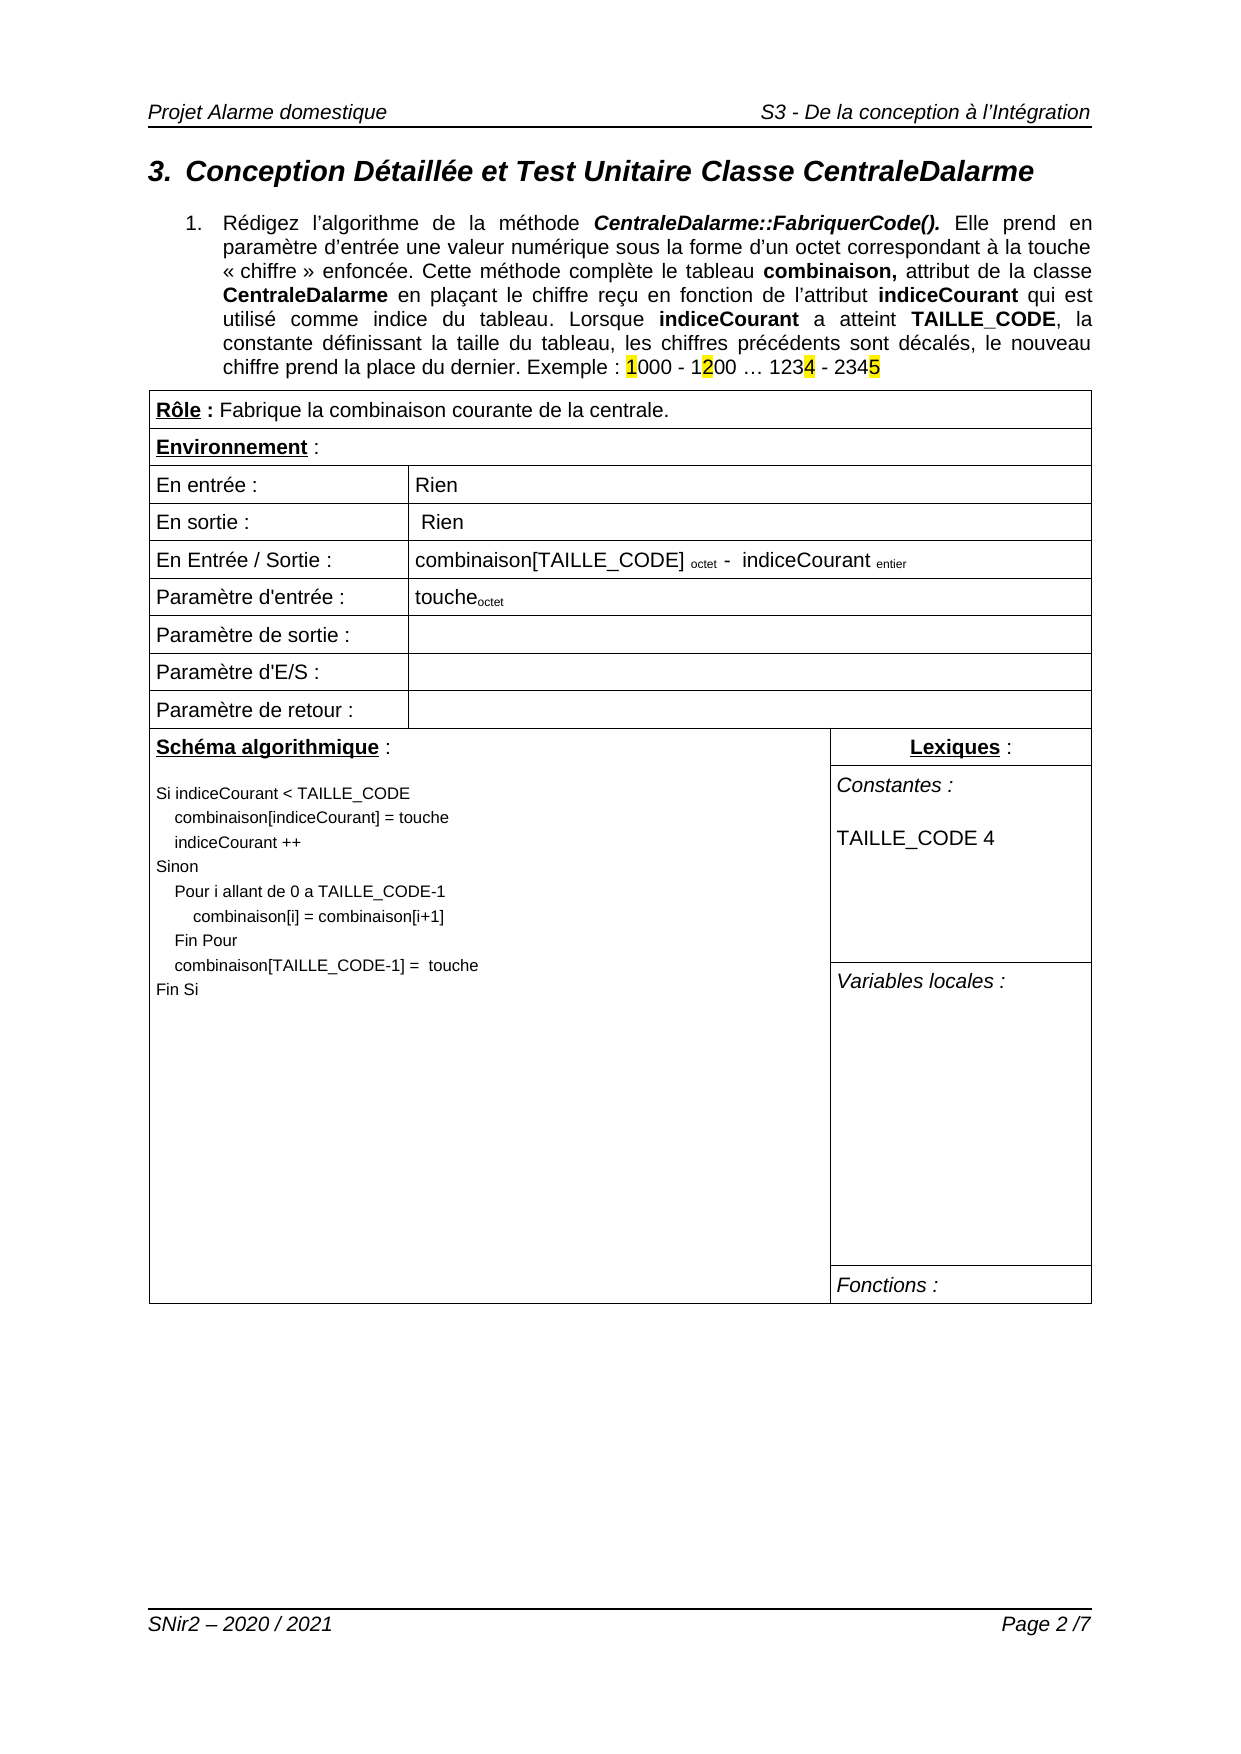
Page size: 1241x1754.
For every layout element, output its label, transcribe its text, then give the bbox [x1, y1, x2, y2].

table_cell Schéma algorithmique : Si indiceCourant < TAILLE_CODE combinaison[indiceCourant] = touche indiceCourant ++ Sinon Pour i allant de 0 a TAILLE_CODE-1 combinaison[i] = combinaison[i+1] Fin Pour combinaison[TAILLE_CODE-1] = touche Fin Si [150, 729, 830, 1303]
table_cell [409, 654, 1091, 690]
subtitle Conception Détaillée et Test Unitaire Classe CentraleDalarme [148, 154, 1092, 187]
table_cell Lexiques : [831, 729, 1091, 765]
table_cell Paramètre d'entrée : [150, 579, 408, 615]
table_cell Fonctions : [831, 1266, 1091, 1303]
table_cell combinaison[TAILLE_CODE] octet - indiceCourant entier [409, 541, 1091, 578]
table_cell En sortie : [150, 504, 408, 540]
table_cell Variables locales : [831, 963, 1091, 1265]
table_cell Rien [409, 504, 1091, 540]
table_header Rôle : Fabrique la combinaison courante de la centrale. [150, 391, 1091, 428]
table_cell Paramètre de retour : [150, 691, 408, 728]
table_cell [409, 691, 1091, 728]
table_cell En entrée : [150, 466, 408, 503]
table_cell En Entrée / Sortie : [150, 541, 408, 578]
table_cell Paramètre d'E/S : [150, 654, 408, 690]
table_cell Rien [409, 466, 1091, 503]
table_cell [409, 616, 1091, 653]
table_cell Environnement : [150, 429, 1091, 465]
table_cell Paramètre de sortie : [150, 616, 408, 653]
list Rédigez l’algorithme de la méthode CentraleDalarme::FabriquerCode(). Elle prend en paramètre d’entrée une valeur numérique sous la forme d’un octet correspondant à la touche « chiffre » enfoncée. Cette méthode complète le tableau combinaison, attribut de la classe CentraleDalarme en plaçant le chiffre reçu en fonction de l’attribut indiceCourant qui est utilisé comme indice du tableau. Lorsque indiceCourant a atteint TAILLE_CODE, la constante définissant la taille du tableau, les chiffres précédents sont décalés, le nouveau chiffre prend la place du dernier. Exemple : 1000 - 1200 … 1234 - 2345 [185, 211, 1092, 378]
table_cell Constantes : TAILLE_CODE 4 [831, 766, 1091, 962]
table_cell toucheoctet [409, 579, 1091, 615]
